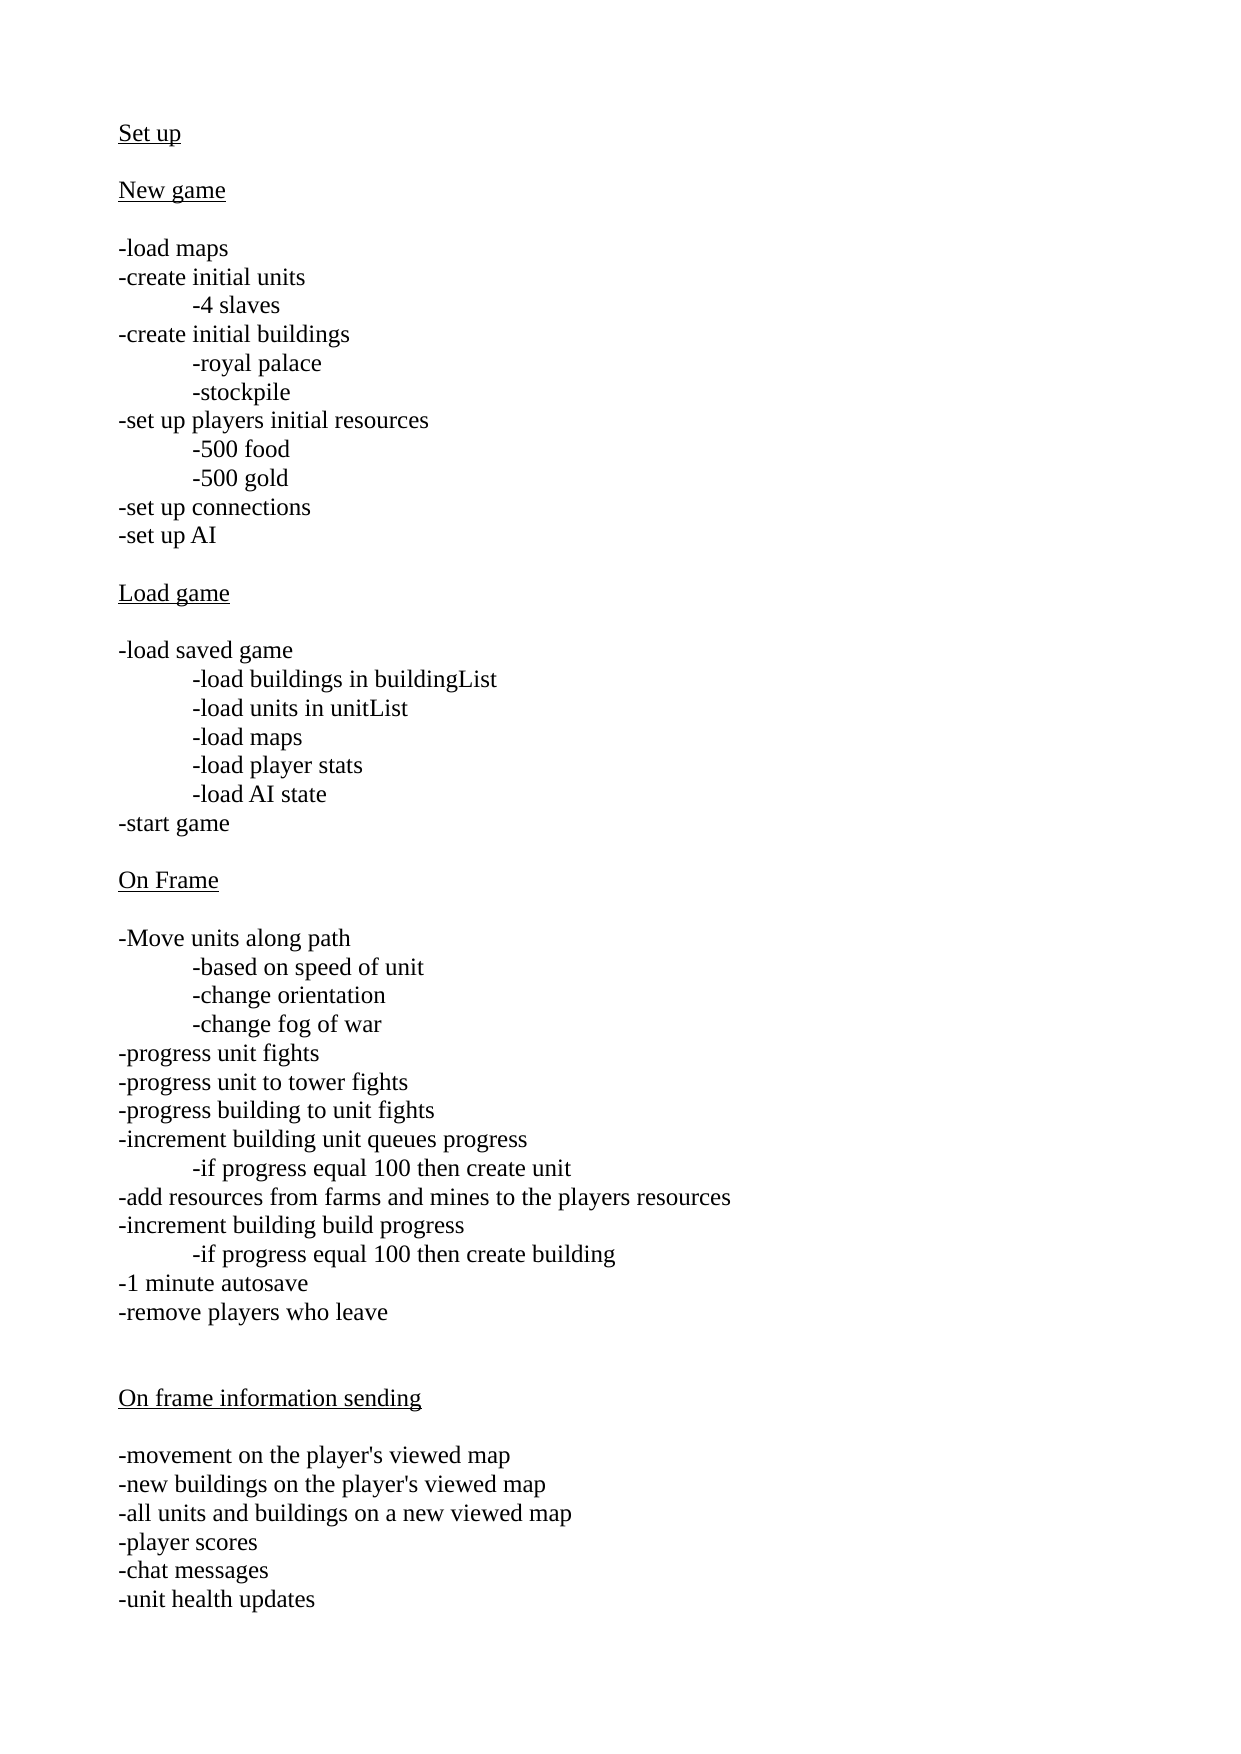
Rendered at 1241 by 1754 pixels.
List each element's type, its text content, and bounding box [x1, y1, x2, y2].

text -remove players who leave [118, 1297, 1122, 1326]
text Set up [118, 118, 1122, 147]
text -4 slaves [118, 291, 1122, 319]
text -if progress equal 100 then create building [118, 1239, 1122, 1268]
text -set up connections [118, 492, 1122, 521]
text -change fog of war [118, 1009, 1122, 1038]
text -based on speed of unit [118, 952, 1122, 981]
text -player scores [118, 1527, 1122, 1556]
text -500 food [118, 434, 1122, 463]
text Load game [118, 578, 1122, 607]
text -unit health updates [118, 1584, 1122, 1613]
text -increment building unit queues progress [118, 1124, 1122, 1153]
text -1 minute autosave [118, 1268, 1122, 1297]
text -load AI state [118, 779, 1122, 808]
text -chat messages [118, 1556, 1122, 1584]
text -royal palace [118, 348, 1122, 377]
text -load saved game [118, 636, 1122, 664]
text -load units in unitList [118, 693, 1122, 722]
text -if progress equal 100 then create unit [118, 1153, 1122, 1182]
text -set up players initial resources [118, 406, 1122, 434]
text -load maps [118, 722, 1122, 751]
text -add resources from farms and mines to the players resources [118, 1182, 1122, 1211]
text -create initial units [118, 262, 1122, 291]
text -load buildings in buildingList [118, 664, 1122, 693]
text -increment building build progress [118, 1211, 1122, 1239]
text -new buildings on the player's viewed map [118, 1469, 1122, 1498]
text New game [118, 176, 1122, 204]
text -load player stats [118, 751, 1122, 779]
text -set up AI [118, 521, 1122, 549]
text -all units and buildings on a new viewed map [118, 1498, 1122, 1527]
text -load maps [118, 233, 1122, 262]
text -500 gold [118, 463, 1122, 492]
text -create initial buildings [118, 319, 1122, 348]
text On Frame [118, 866, 1122, 894]
text -stockpile [118, 377, 1122, 406]
text -progress unit fights [118, 1038, 1122, 1067]
text -Move units along path [118, 923, 1122, 952]
text On frame information sending [118, 1383, 1122, 1412]
text -progress building to unit fights [118, 1096, 1122, 1124]
text -change orientation [118, 981, 1122, 1009]
text -start game [118, 808, 1122, 837]
text -movement on the player's viewed map [118, 1441, 1122, 1469]
text -progress unit to tower fights [118, 1067, 1122, 1096]
